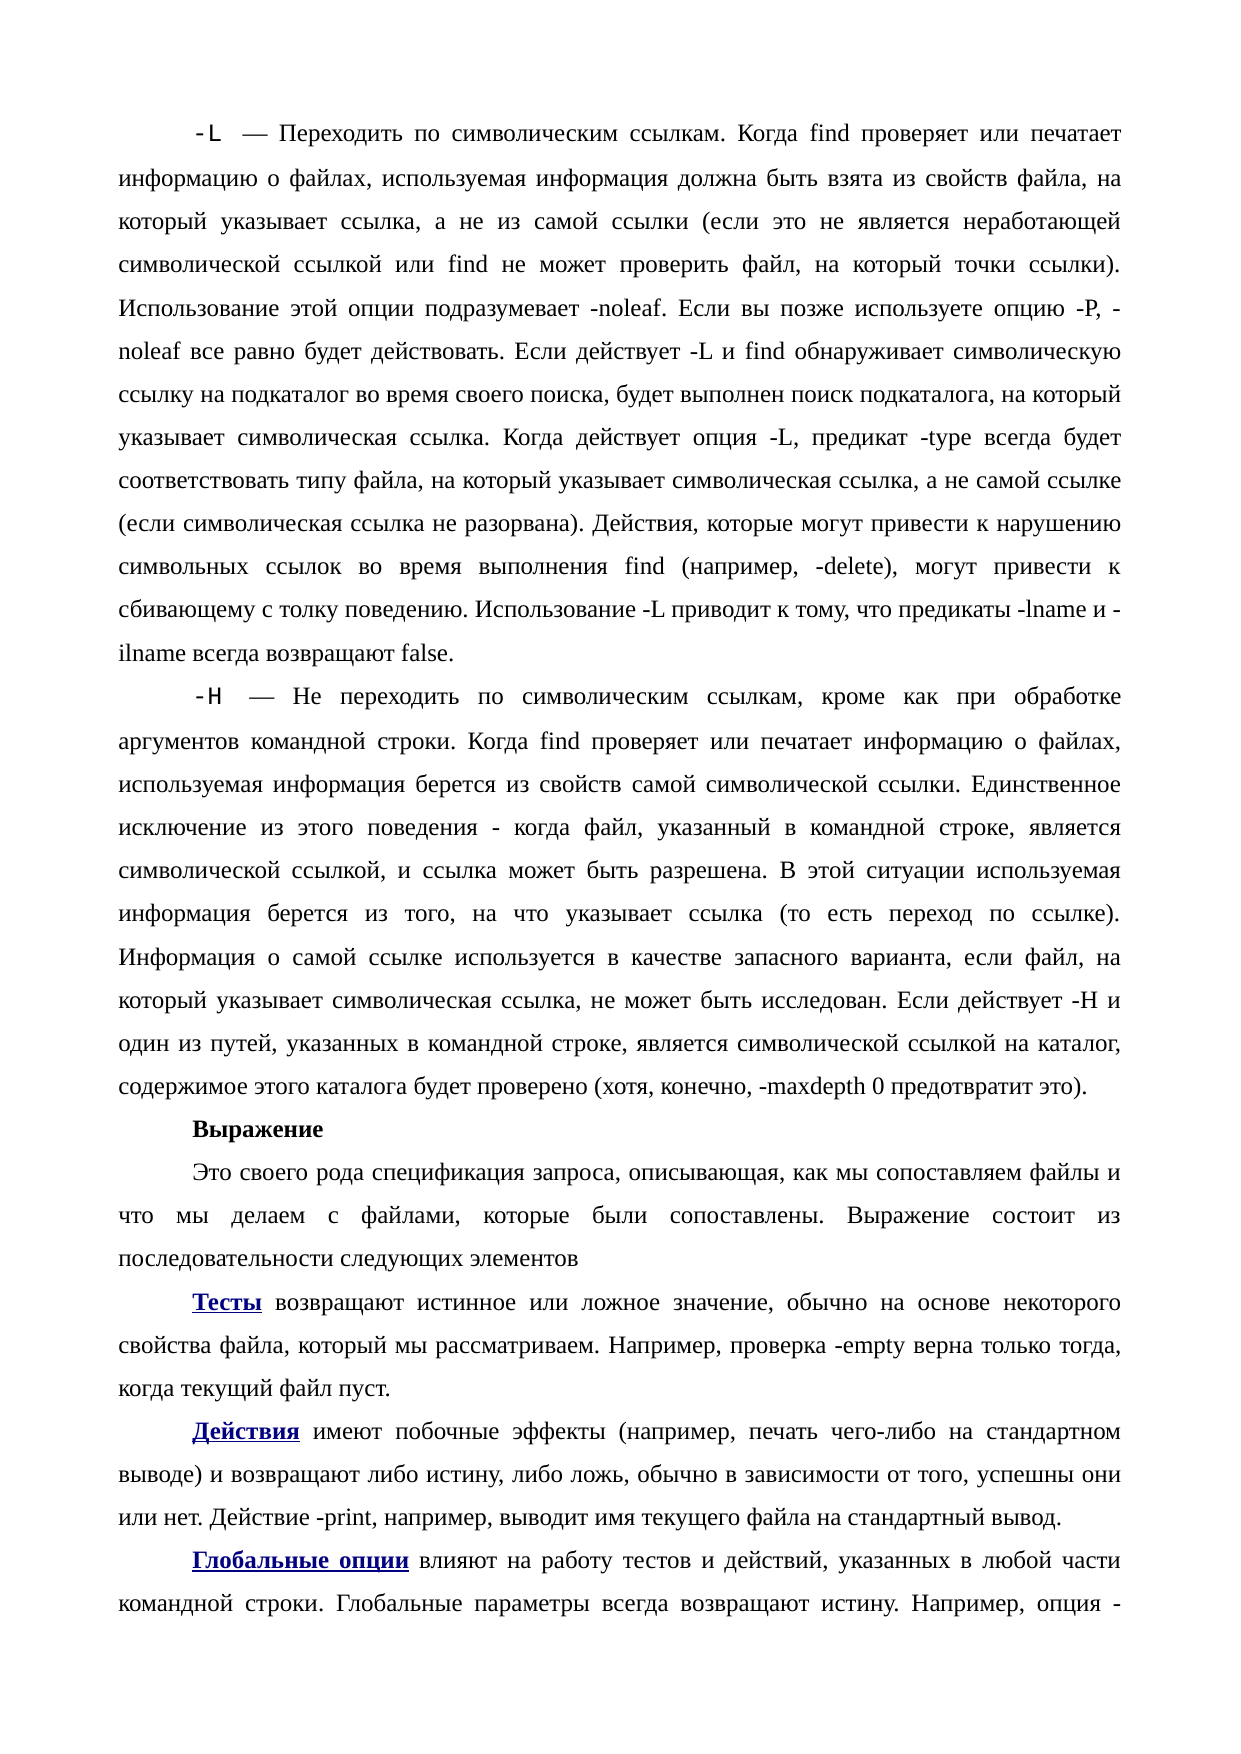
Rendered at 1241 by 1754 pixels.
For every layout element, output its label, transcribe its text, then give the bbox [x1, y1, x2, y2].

text Глобальные опции влияют на работу тестов и действий, указанных в любой части командной строки. Глобальные параметры всегда возвращают истину. Например, опция [118, 1545, 1122, 1617]
text Действия имеют побочные эффекты (например, печать чего-либо на стандартном выводе) и возвращают либо истину, либо ложь, обычно в зависимости от того, успешны они или нет. Действие -print, например, выводит имя текущего файла на стандартный вывод. [118, 1416, 1122, 1531]
text -H — Не переходить по символическим ссылкам, кроме как при обработке аргументов командной строки. Когда find проверяет или печатает информацию о файлах, используемая информация берется из свойств самой символической ссылки. Единственное исключение из этого поведения - когда файл, указанный в командной строке, является символической ссылкой, и ссылка может быть разрешена. В этой ситуации используемая информация берется из того, на что указывает ссылка (то есть переход по ссылке). Информация о самой ссылке используется в качестве запасного варианта, если файл, на который указывает символическая ссылка, не может быть исследован. Если действует -H и один из путей, указанных в командной строке, является символической ссылкой на каталог, содержимое этого каталога будет проверено (хотя, конечно, -maxdepth 0 предотвратит это). [118, 681, 1122, 1100]
text Выражение [118, 1114, 1122, 1143]
text -L — Переходить по символическим ссылкам. Когда find проверяет или печатает информацию о файлах, используемая информация должна быть взята из свойств файла, на который указывает ссылка, а не из самой ссылки (если это не является неработающей символической ссылкой или find не может проверить файл, на который точки ссылки). Использование этой опции подразумевает -noleaf. Если вы позже используете опцию -P, -noleaf все равно будет действовать. Если действует -L и find обнаруживает символическую ссылку на подкаталог во время своего поиска, будет выполнен поиск подкаталога, на который указывает символическая ссылка. Когда действует опция -L, предикат -type всегда будет соответствовать типу файла, на который указывает символическая ссылка, а не самой ссылке (если символическая ссылка не разорвана). Действия, которые могут привести к нарушению символьных ссылок во время выполнения find (например, -delete), могут привести к сбивающему с толку поведению. Использование -L приводит к тому, что предикаты -lname и -ilname всегда возвращают false. [118, 118, 1122, 666]
text Тесты возвращают истинное или ложное значение, обычно на основе некоторого свойства файла, который мы рассматриваем. Например, проверка -empty верна только тогда, когда текущий файл пуст. [118, 1287, 1122, 1402]
text Это своего рода спецификация запроса, описывающая, как мы сопоставляем файлы и что мы делаем с файлами, которые были сопоставлены. Выражение состоит из последовательности следующих элементов [118, 1157, 1122, 1272]
